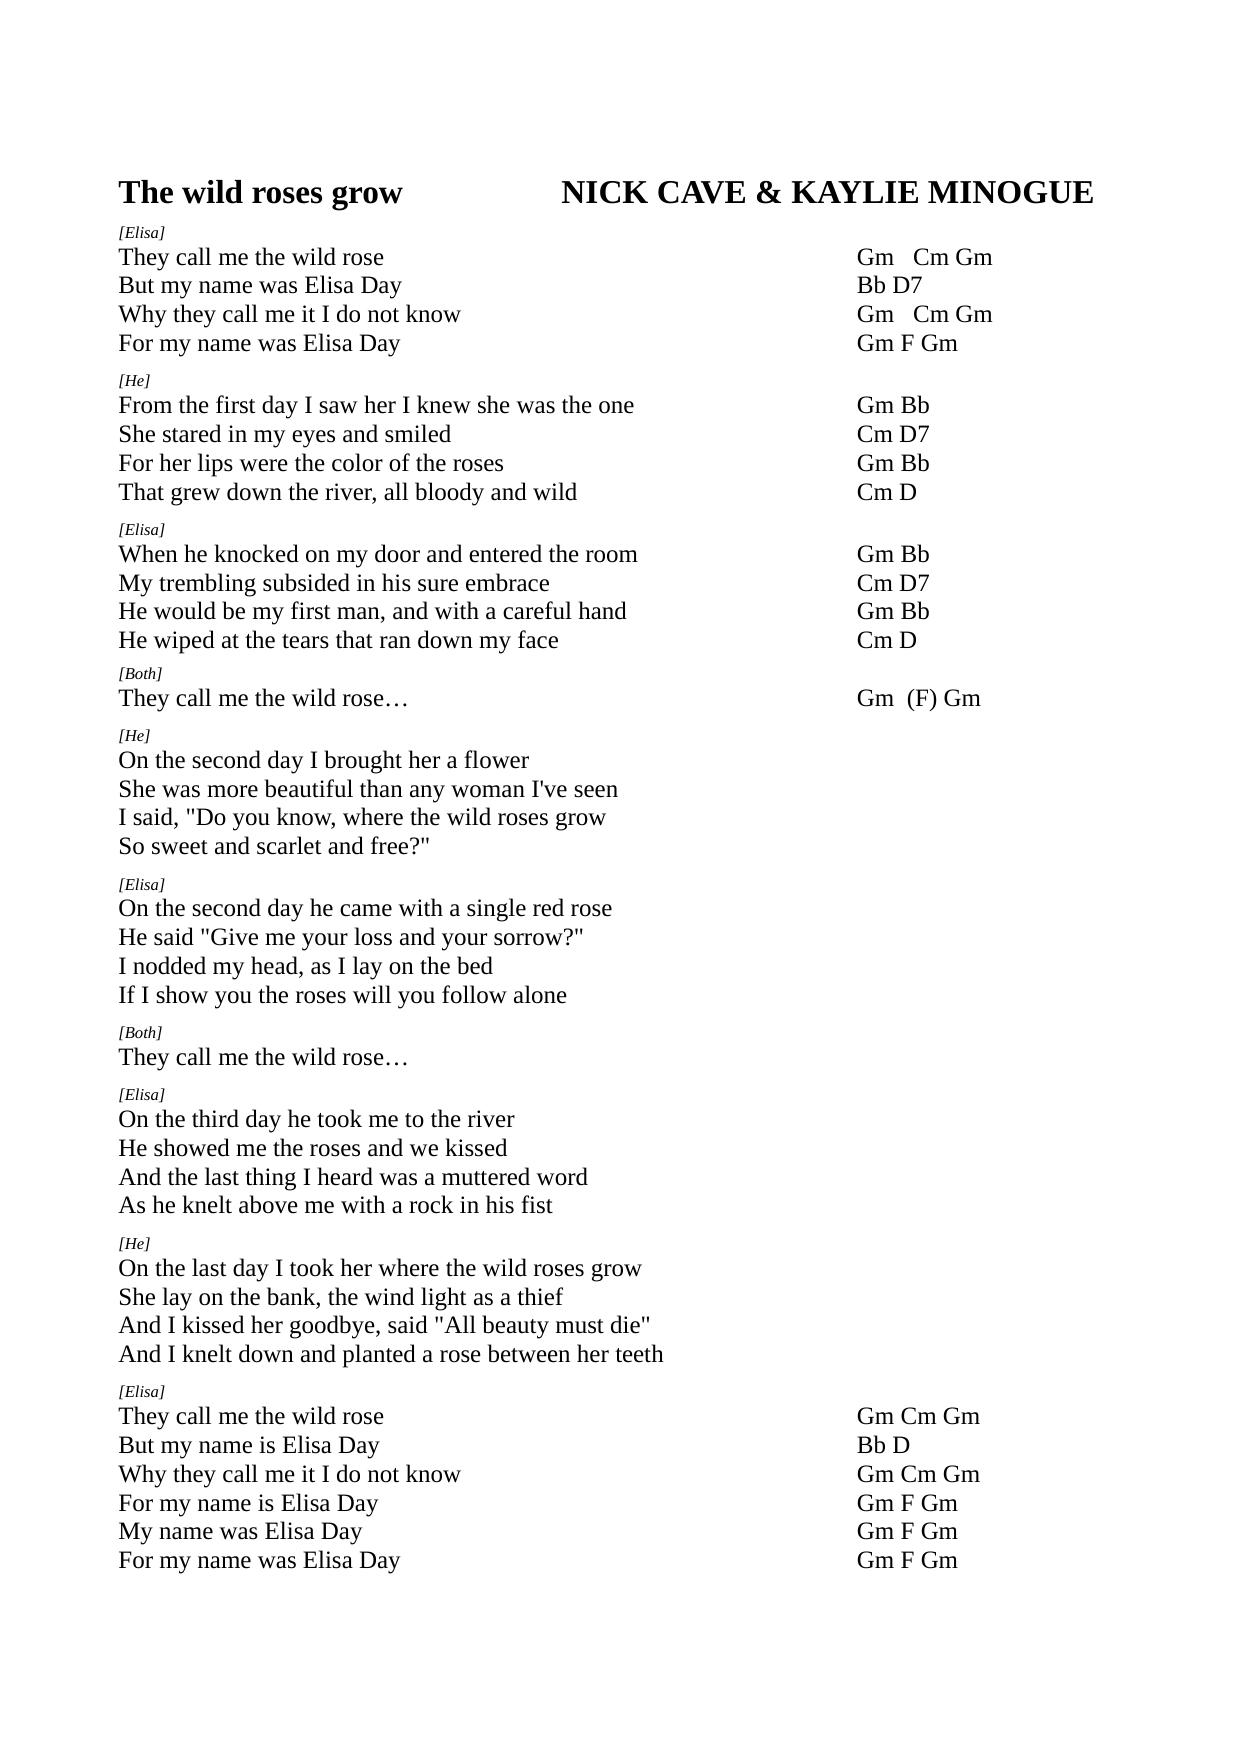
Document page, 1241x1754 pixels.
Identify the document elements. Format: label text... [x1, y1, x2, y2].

subtitle The wild roses grow NICK CAVE & KAYLIE MINOGUE [118, 172, 1122, 210]
text [Elisa] [118, 520, 1122, 539]
text [Both] [118, 663, 1122, 683]
text [Elisa] [118, 223, 1122, 242]
text They call me the wild rose Gm Cm Gm But my name was Elisa Day Bb D7 Why they call me it I do not know Gm Cm Gm For my name was Elisa Day Gm F Gm [118, 242, 1122, 357]
text On the third day he took me to the river He showed me the roses and we kissed And the last thing I heard was a muttered word As he knelt above me with a rock in his fist [118, 1104, 1122, 1219]
text [Elisa] [118, 1382, 1122, 1401]
text They call me the wild rose… [118, 1042, 1122, 1071]
text [Elisa] [118, 874, 1122, 893]
text From the first day I saw her I knew she was the one Gm Bb She stared in my eyes and smiled Cm D7 For her lips were the color of the roses Gm Bb That grew down the river, all bloody and wild Cm D [118, 390, 1122, 505]
text When he knocked on my door and entered the room Gm Bb My trembling subsided in his sure embrace Cm D7 He would be my first man, and with a careful hand Gm Bb He wiped at the tears that ran down my face Cm D [118, 539, 1122, 654]
text [He] [118, 726, 1122, 745]
text [Both] [118, 1023, 1122, 1042]
text They call me the wild rose Gm Cm Gm But my name is Elisa Day Bb D Why they call me it I do not know Gm Cm Gm For my name is Elisa Day Gm F Gm My name was Elisa Day Gm F Gm For my name was Elisa Day Gm F Gm [118, 1401, 1122, 1574]
text On the second day I brought her a flower She was more beautiful than any woman I've seen I said, "Do you know, where the wild roses grow So sweet and scarlet and free?" [118, 745, 1122, 860]
text [He] [118, 371, 1122, 390]
text [Elisa] [118, 1085, 1122, 1104]
text On the second day he came with a single red rose He said "Give me your loss and your sorrow?" I nodded my head, as I lay on the bed If I show you the roses will you follow alone [118, 893, 1122, 1008]
text On the last day I took her where the wild roses grow She lay on the bank, the wind light as a thief And I kissed her goodbye, said "All beauty must die" And I knelt down and planted a rose between her teeth [118, 1253, 1122, 1368]
text They call me the wild rose… Gm (F) Gm [118, 683, 1122, 711]
text [He] [118, 1234, 1122, 1253]
